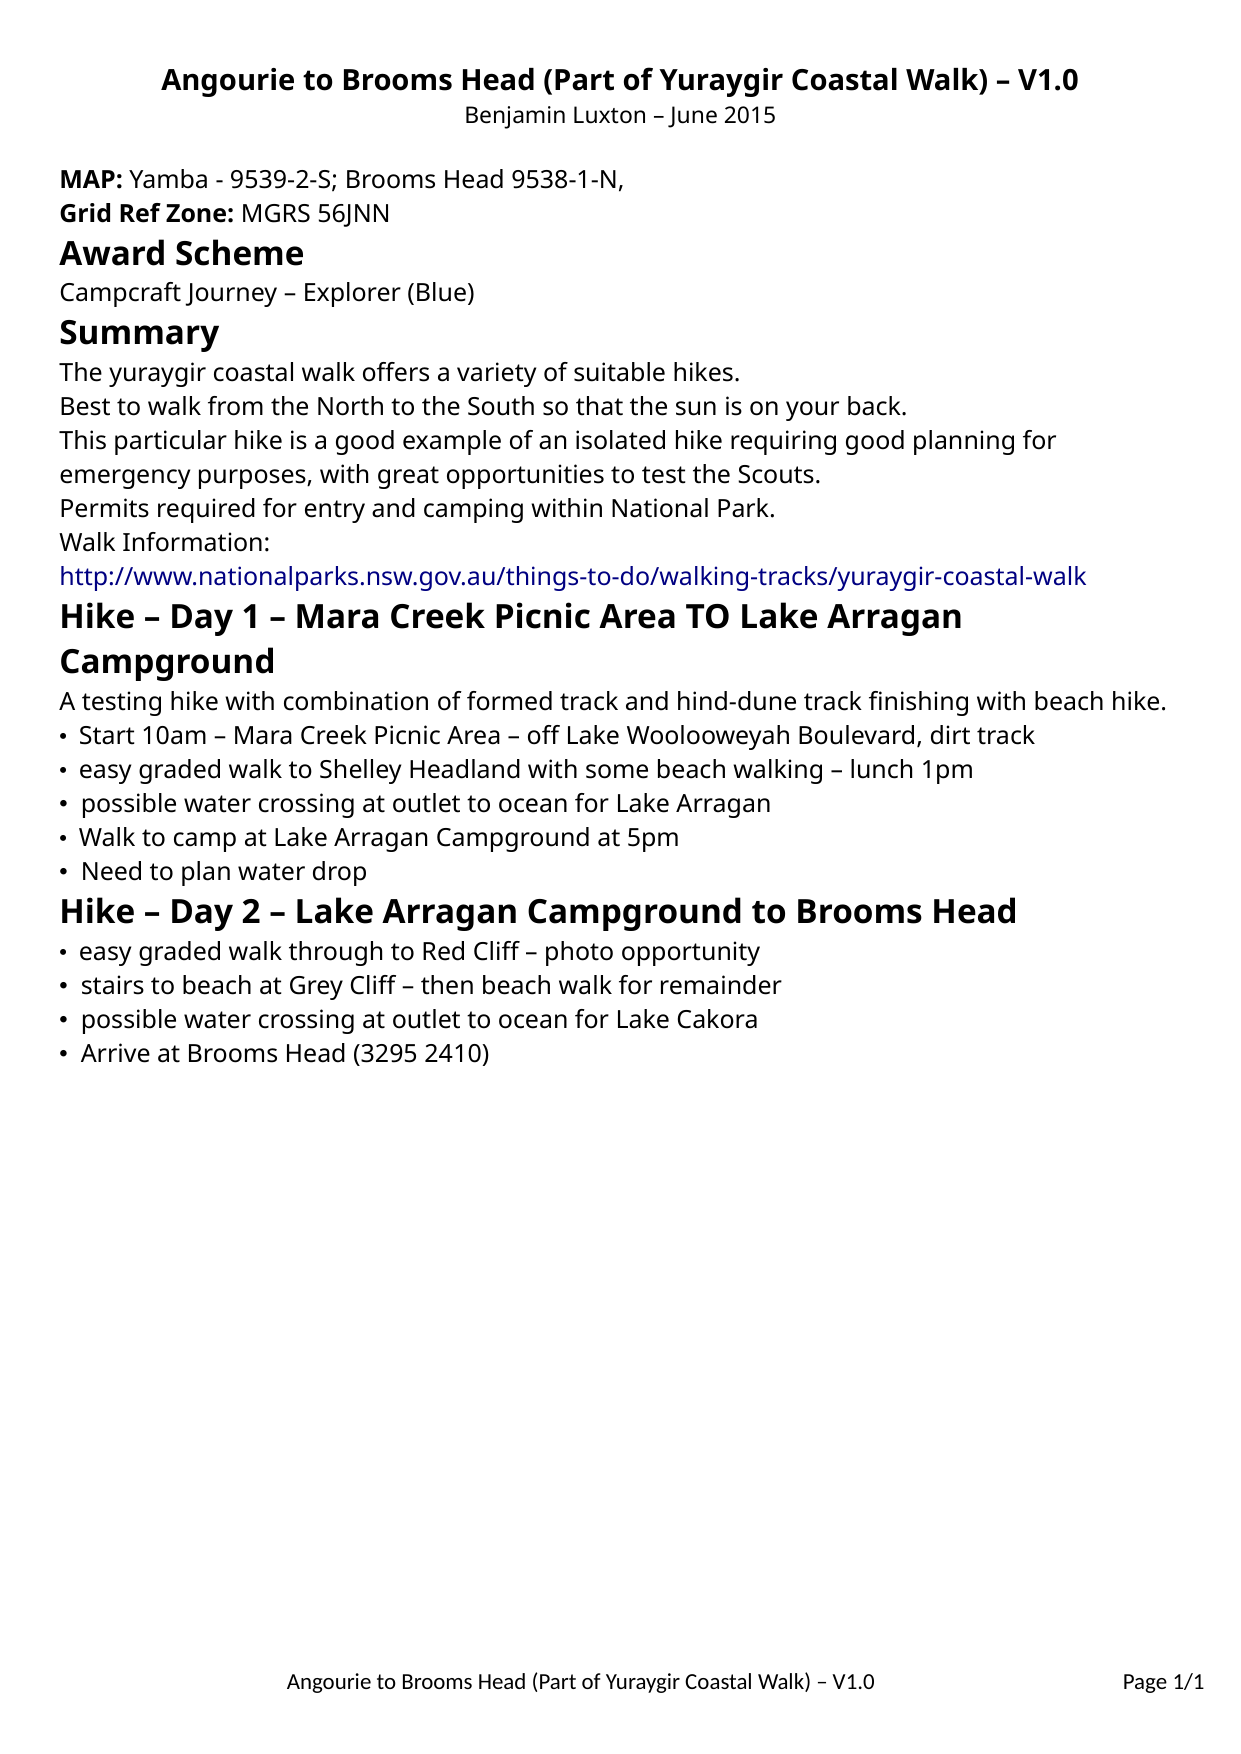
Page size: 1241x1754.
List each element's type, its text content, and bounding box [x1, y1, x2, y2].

text • easy graded walk through to Red Cliff – photo opportunity [59, 933, 1181, 967]
text Grid Ref Zone: MGRS 56JNN [59, 195, 1181, 229]
text MAP: Yamba - 9539-2-S; Brooms Head 9538-1-N, [59, 161, 1181, 195]
text A testing hike with combination of formed track and hind-dune track finishing with beach hike. [59, 683, 1181, 718]
text • Start 10am – Mara Creek Picnic Area – off Lake Woolooweyah Boulevard, dirt track [59, 718, 1181, 752]
text Walk Information: [59, 524, 1181, 559]
text • possible water crossing at outlet to ocean for Lake Cakora [59, 1001, 1181, 1036]
text • Walk to camp at Lake Arragan Campground at 5pm [59, 820, 1181, 854]
text • possible water crossing at outlet to ocean for Lake Arragan [59, 786, 1181, 820]
text Hike – Day 2 – Lake Arragan Campground to Brooms Head [59, 888, 1181, 933]
text Permits required for entry and camping within National Park. [59, 491, 1181, 524]
text Best to walk from the North to the South so that the sun is on your back. [59, 388, 1181, 422]
text This particular hike is a good example of an isolated hike requiring good planning for emergency purposes, with great opportunities to test the Scouts. [59, 422, 1181, 491]
text http://www.nationalparks.nsw.gov.au/things-to-do/walking-tracks/yuraygir-coastal-walk [59, 559, 1181, 593]
text The yuraygir coastal walk offers a variety of suitable hikes. [59, 354, 1181, 388]
text • stairs to beach at Grey Cliff – then beach walk for remainder [59, 967, 1181, 1001]
text Angourie to Brooms Head (Part of Yuraygir Coastal Walk) – V1.0 [59, 59, 1181, 99]
text Summary [59, 309, 1181, 354]
text • Need to plan water drop [59, 854, 1181, 888]
text • easy graded walk to Shelley Headland with some beach walking – lunch 1pm [59, 752, 1181, 786]
text Campcraft Journey – Explorer (Blue) [59, 275, 1181, 309]
text Benjamin Luxton – June 2015 [59, 99, 1181, 130]
text Hike – Day 1 – Mara Creek Picnic Area TO Lake Arragan Campground [59, 593, 1181, 683]
text • Arrive at Brooms Head (3295 2410) [59, 1036, 1181, 1069]
text Award Scheme [59, 229, 1181, 275]
